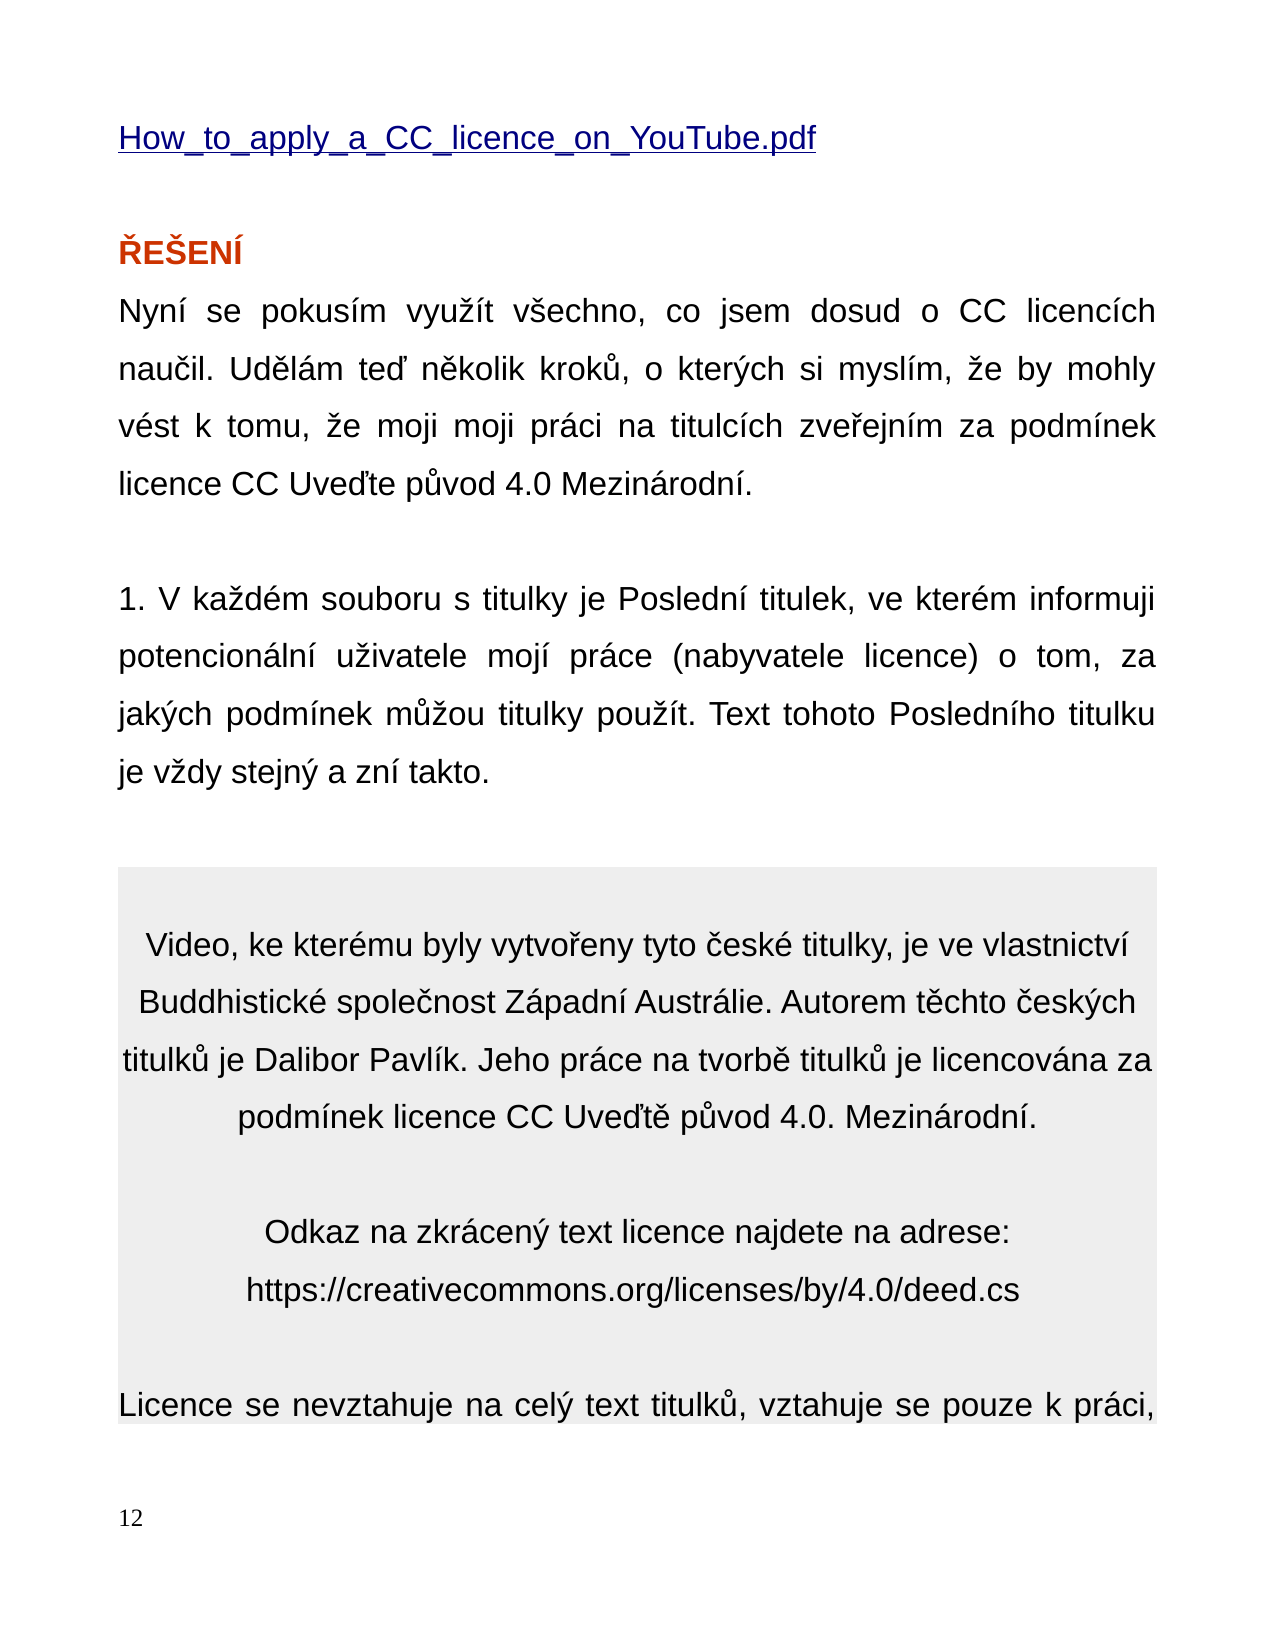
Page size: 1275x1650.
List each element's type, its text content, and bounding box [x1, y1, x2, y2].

text Video, ke kterému byly vytvořeny tyto české titulky, je ve vlastnictví Buddhistické společnost Západní Austrálie. Autorem těchto českých titulků je Dalibor Pavlík. Jeho práce na tvorbě titulků je licencována za podmínek licence CC Uveďtě původ 4.0. Mezinárodní. Odkaz na zkrácený text licence najdete na adrese: https://creativecommons.org/licenses/by/4.0/deed.cs [118, 924, 1157, 1309]
text Nyní se pokusím využít všechno, co jsem dosud o CC licencích naučil. Udělám teď několik kroků, o kterých si myslím, že by mohly vést k tomu, že moji moji práci na titulcích zveřejním za podmínek licence CC Uveďte původ 4.0 Mezinárodní. [118, 291, 1157, 502]
text Licence se nevztahuje na celý text titulků, vztahuje se pouze k práci, [118, 1385, 1157, 1424]
list 1. V každém souboru s titulky je Poslední titulek, ve kterém informuji potencionální uživatele mojí práce (nabyvatele licence) o tom, za jakých podmínek můžou titulky použít. Text tohoto Posledního titulku je vždy stejný a zní takto. [118, 579, 1157, 790]
text ŘEŠENÍ [118, 233, 1157, 272]
text How_to_apply_a_CC_licence_on_YouTube.pdf [118, 118, 1157, 157]
